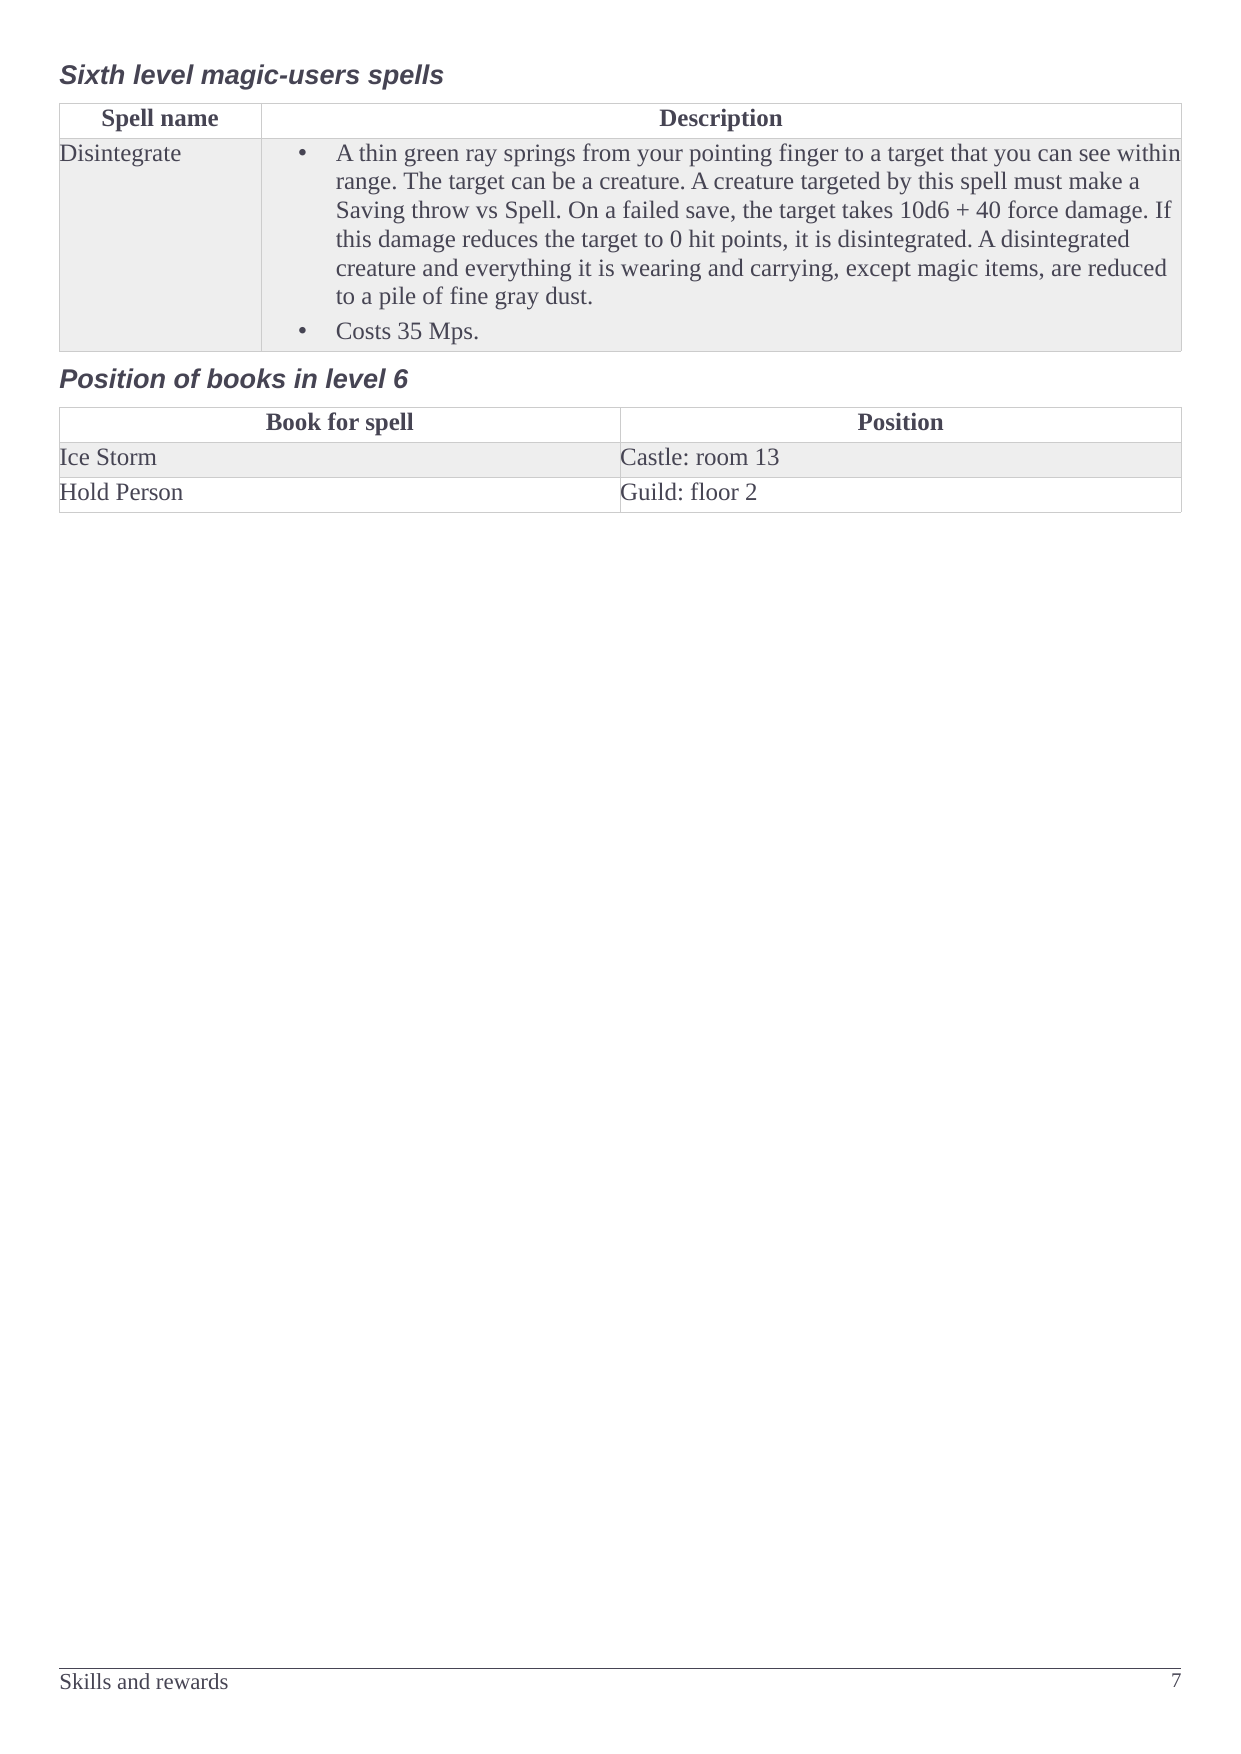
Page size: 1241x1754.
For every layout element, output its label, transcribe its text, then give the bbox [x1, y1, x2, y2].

table_cell Ice Storm [60, 443, 620, 477]
table_cell Guild: floor 2 [621, 478, 1181, 512]
table_cell Castle: room 13 [621, 443, 1181, 477]
table_cell Hold Person [60, 478, 620, 512]
table_cell Disintegrate [60, 139, 261, 351]
subtitle Position of books in level 6 [59, 363, 1181, 395]
table_header Spell name [60, 104, 261, 138]
table_header Position [621, 408, 1181, 442]
table_header Book for spell [60, 408, 620, 442]
subtitle Sixth level magic-users spells [59, 59, 1181, 90]
table_cell A thin green ray springs from your pointing finger to a target that you can see within range. The target can be a creature. A creature targeted by this spell must make a Saving throw vs Spell. On a failed save, the target takes 10d6 + 40 force damage. If this damage reduces the target to 0 hit points, it is disintegrated. A disintegrated creature and everything it is wearing and carrying, except magic items, are reduced to a pile of fine gray dust. Costs 35 Mps. [262, 139, 1181, 351]
table_header Description [262, 104, 1181, 138]
